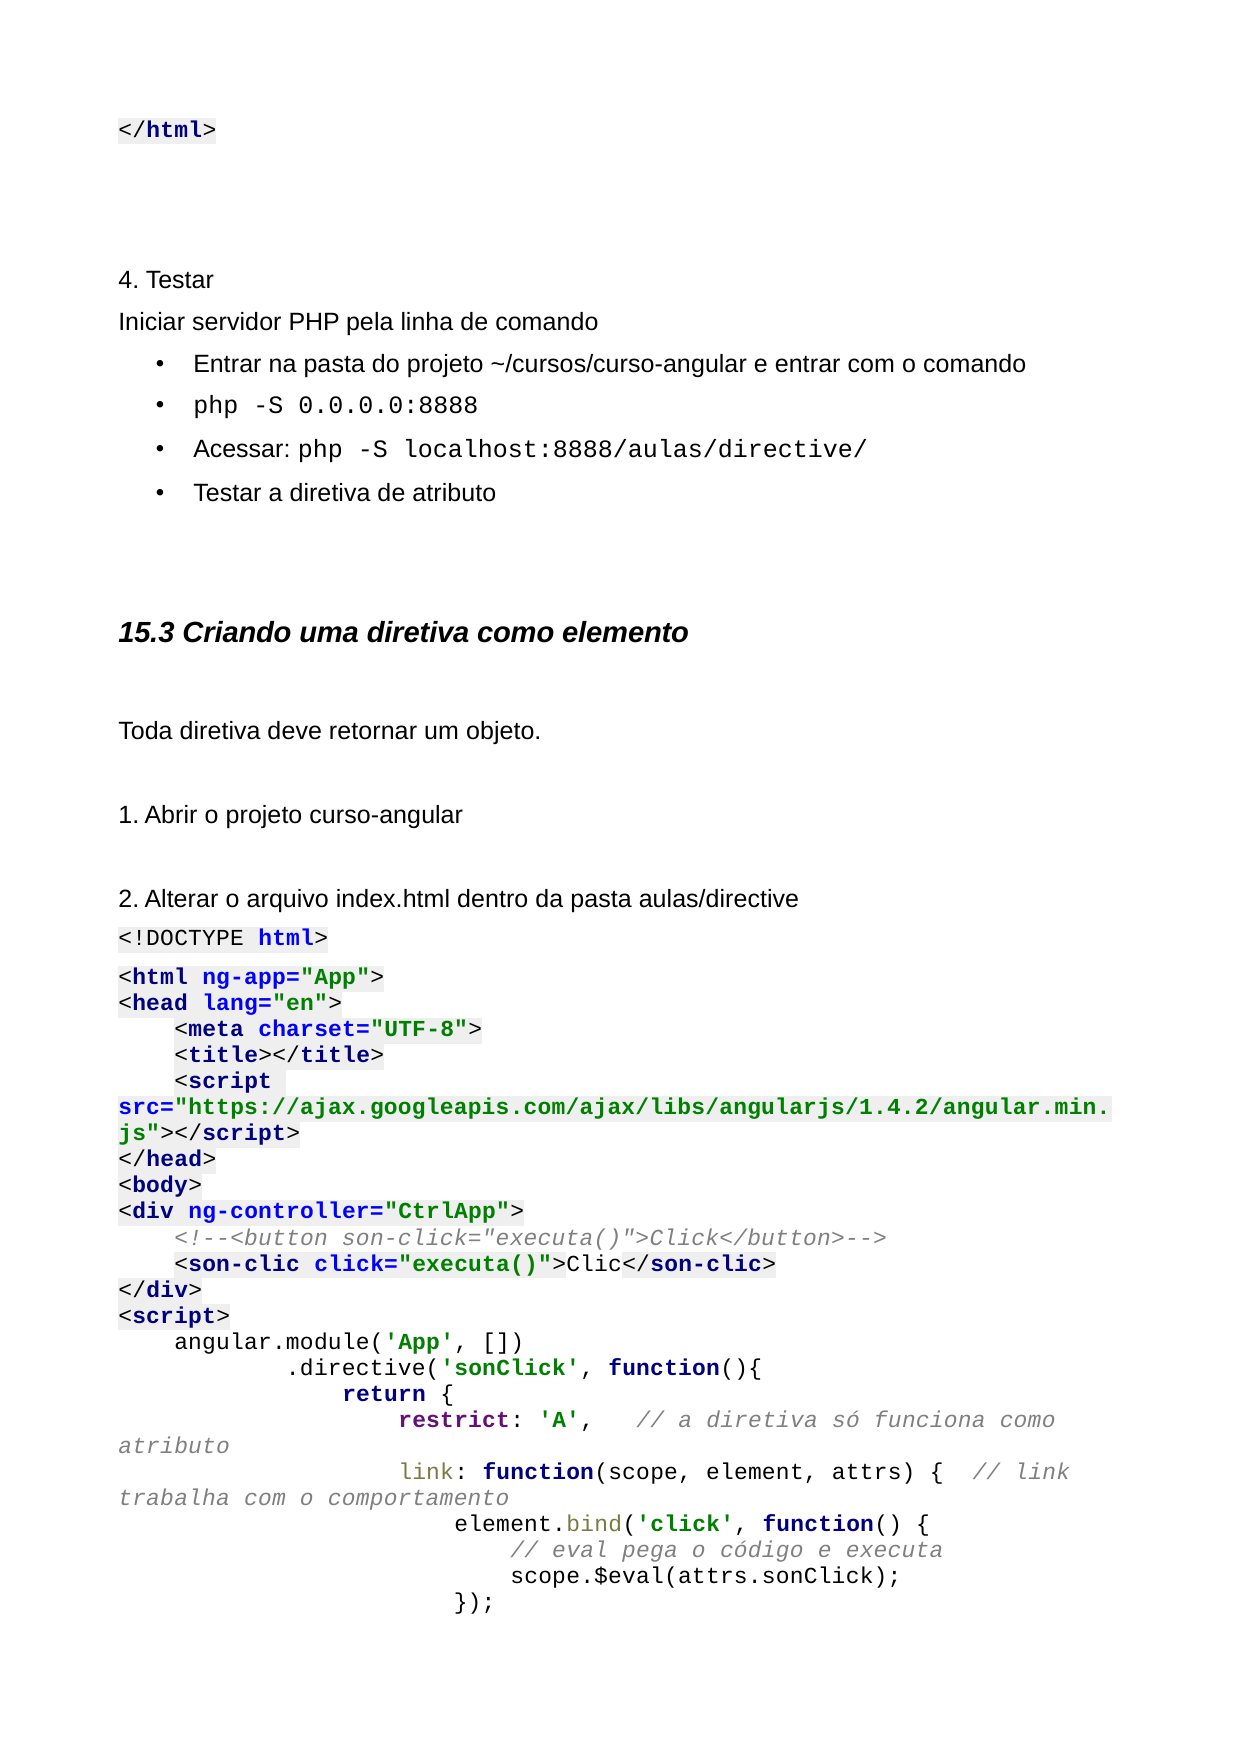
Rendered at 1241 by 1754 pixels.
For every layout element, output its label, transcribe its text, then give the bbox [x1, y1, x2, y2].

text </head> [118, 1148, 1122, 1174]
text <son-clic click="executa()">Clic</son-clic> [118, 1252, 1122, 1278]
text // eval pega o código e executa [118, 1538, 1122, 1564]
text restrict: 'A', // a diretiva só funciona como atributo [118, 1408, 1122, 1460]
text return { [118, 1382, 1122, 1408]
text angular.module('App', []) [118, 1330, 1122, 1356]
text <script src="https://ajax.googleapis.com/ajax/libs/angularjs/1.4.2/angular.min.js"></script> [118, 1070, 1122, 1148]
text </html> [118, 118, 1122, 144]
text <div ng-controller="CtrlApp"> [118, 1200, 1122, 1226]
list Acessar: php -S localhost:8888/aulas/directive/ [156, 435, 1122, 465]
text }); [118, 1591, 1122, 1617]
text </div> [118, 1278, 1122, 1304]
text Iniciar servidor PHP pela linha de comando [118, 308, 1122, 336]
text 4. Testar [118, 266, 1122, 294]
subtitle 15.3 Criando uma diretiva como elemento [118, 616, 1122, 648]
text <html ng-app="App"> [118, 966, 1122, 992]
text <!--<button son-click="executa()">Click</button>--> [118, 1226, 1122, 1252]
text <script> [118, 1304, 1122, 1330]
text <body> [118, 1174, 1122, 1200]
text scope.$eval(attrs.sonClick); [118, 1564, 1122, 1591]
text Toda diretiva deve retornar um objeto. [118, 717, 1122, 745]
text 1. Abrir o projeto curso-angular [118, 801, 1122, 829]
text <meta charset="UTF-8"> [118, 1018, 1122, 1044]
text <!DOCTYPE html> [118, 927, 1122, 953]
list php -S 0.0.0.0:8888 [156, 392, 1122, 421]
text link: function(scope, element, attrs) { // link trabalha com o comportamento [118, 1460, 1122, 1512]
text 2. Alterar o arquivo index.html dentro da pasta aulas/directive [118, 884, 1122, 913]
text <head lang="en"> [118, 992, 1122, 1018]
list Testar a diretiva de atributo [156, 479, 1122, 507]
text .directive('sonClick', function(){ [118, 1356, 1122, 1382]
list Entrar na pasta do projeto ~/cursos/curso-angular e entrar com o comando [156, 350, 1122, 378]
text element.bind('click', function() { [118, 1512, 1122, 1538]
text <title></title> [118, 1044, 1122, 1070]
